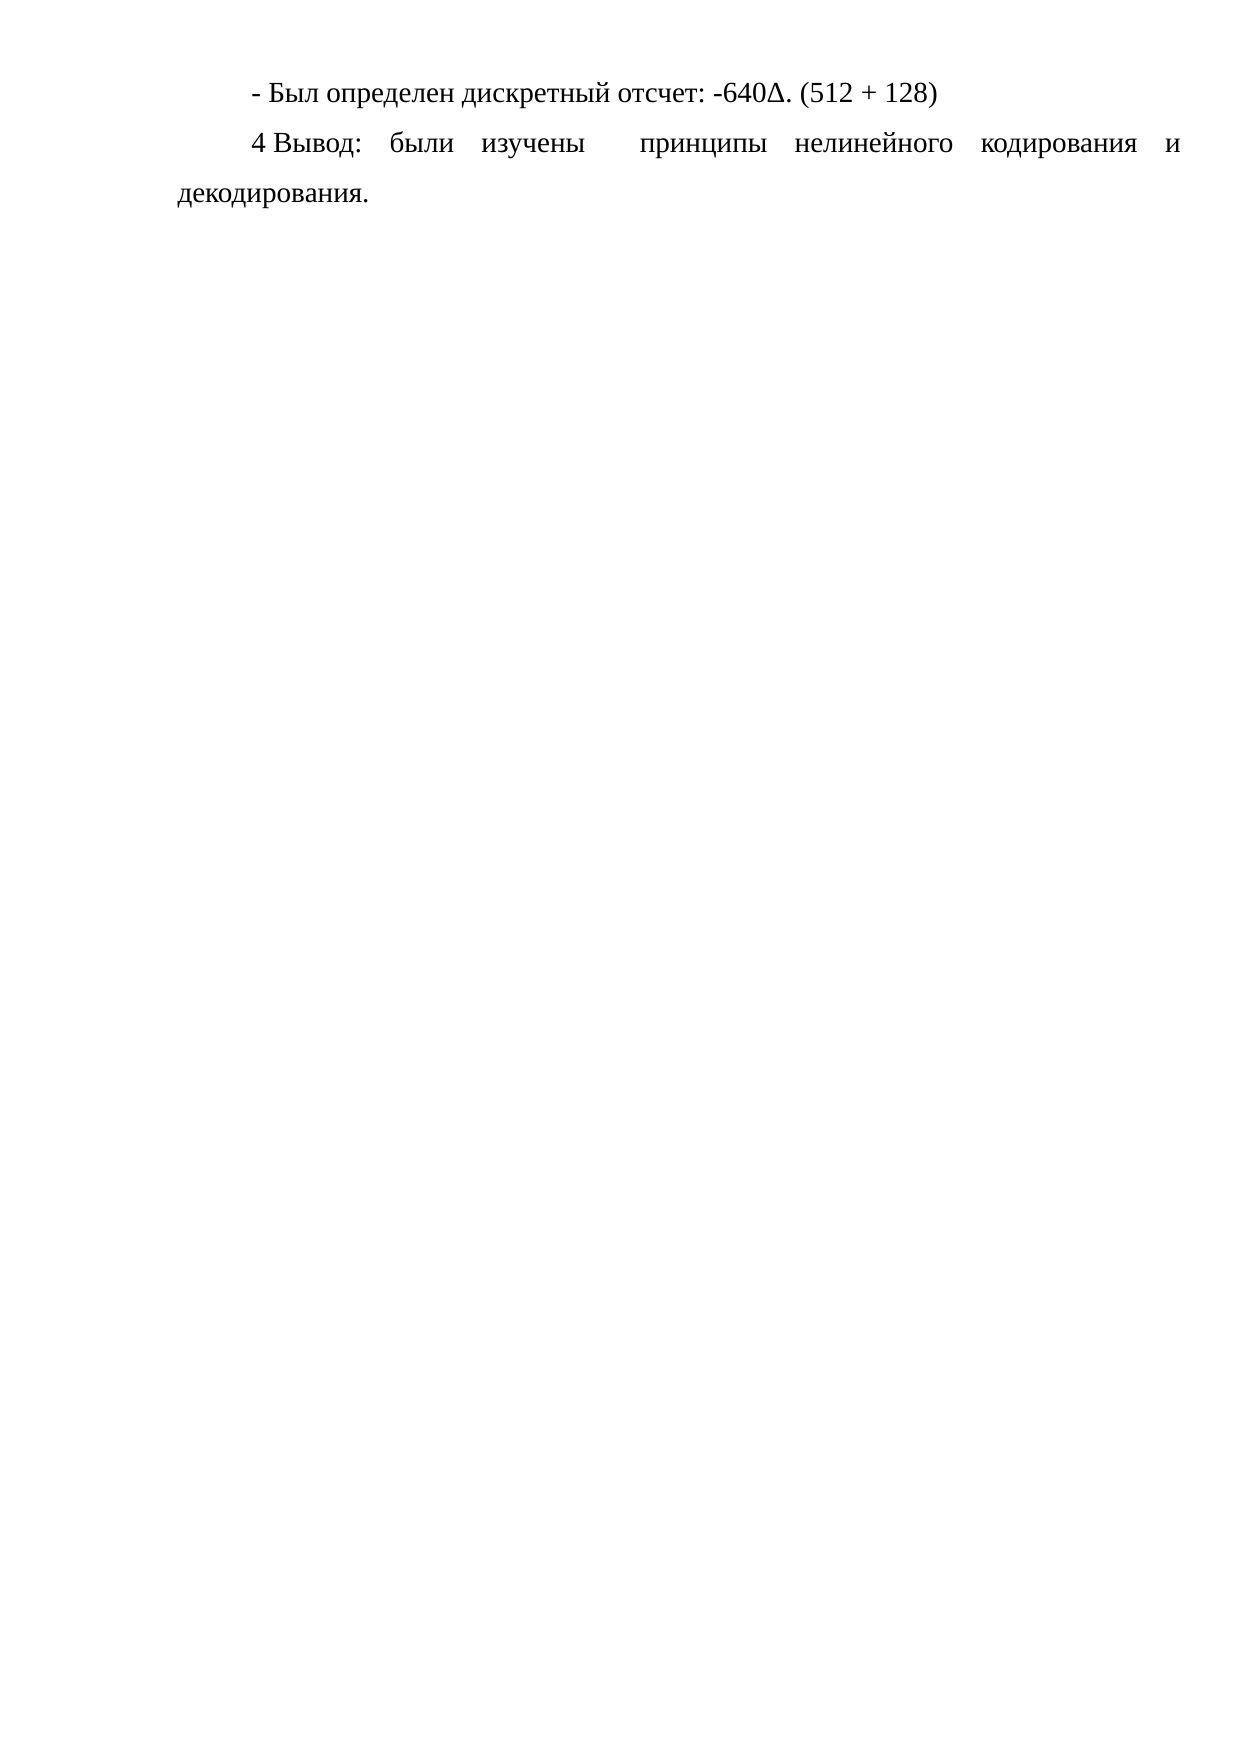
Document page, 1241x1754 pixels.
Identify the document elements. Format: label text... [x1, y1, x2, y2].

text - Был определен дискретный отсчет: -640Δ. (512 + 128) [177, 75, 1181, 108]
list Вывод: были изучены принципы нелинейного кодирования и декодирования. [177, 125, 1181, 209]
